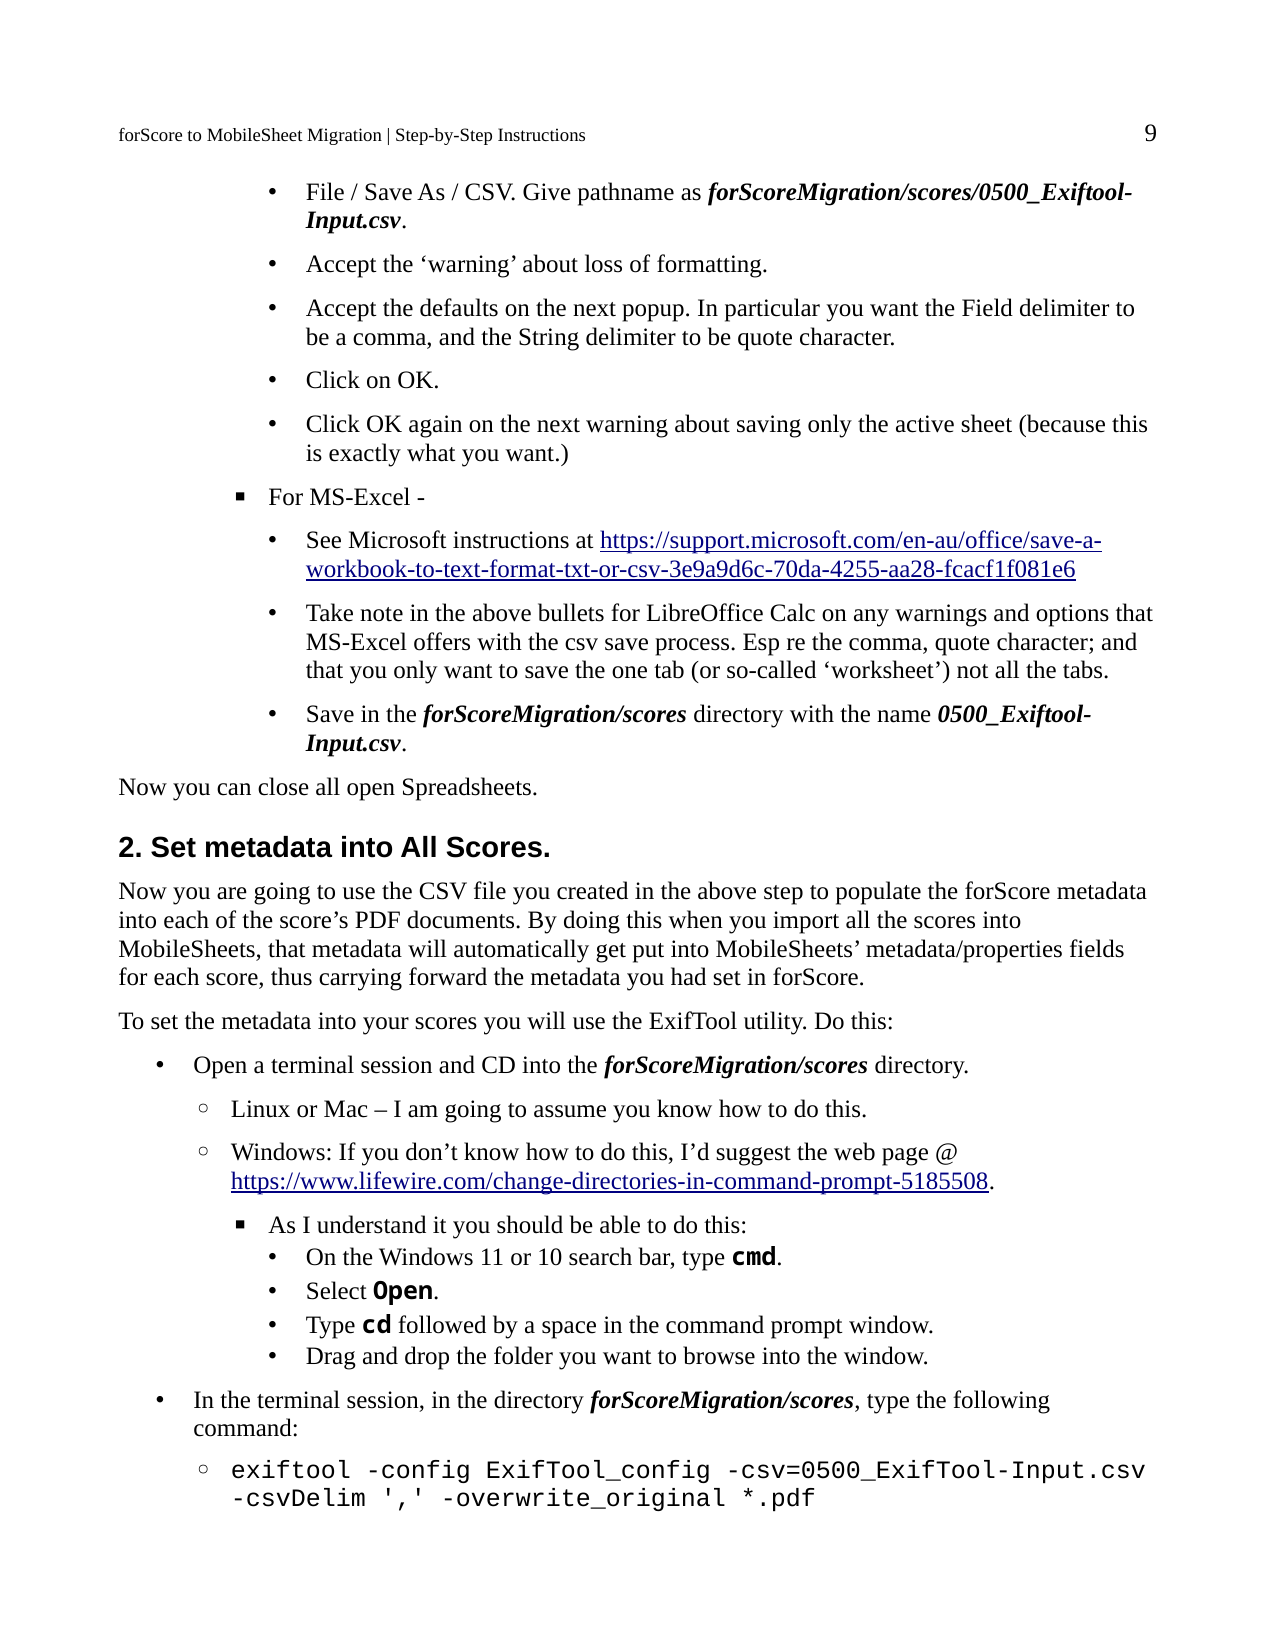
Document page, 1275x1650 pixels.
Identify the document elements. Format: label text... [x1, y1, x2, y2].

list Accept the ‘warning’ about loss of formatting. [268, 249, 1157, 278]
list Click OK again on the next warning about saving only the active sheet (because this is exactly what you want.) [268, 409, 1157, 467]
list Select Open. [268, 1273, 1157, 1307]
text Now you can close all open Spreadsheets. [118, 772, 1157, 801]
list In the terminal session, in the directory forScoreMigration/scores, type the following command: [156, 1385, 1157, 1442]
subtitle 2. Set metadata into All Scores. [118, 830, 1157, 864]
list Click on OK. [268, 366, 1157, 394]
list Save in the forScoreMigration/scores directory with the name 0500_Exiftool-Input.csv. [268, 699, 1157, 757]
list On the Windows 11 or 10 search bar, type cmd. [268, 1239, 1157, 1273]
list For MS-Excel - [231, 482, 1157, 511]
list Linux or Mac – I am going to assume you know how to do this. [193, 1094, 1157, 1122]
list File / Save As / CSV. Give pathname as forScoreMigration/scores/0500_Exiftool-Input.csv. [268, 177, 1157, 234]
list Accept the defaults on the next popup. In particular you want the Field delimiter to be a comma, and the String delimiter to be quote character. [268, 293, 1157, 351]
list Windows: If you don’t know how to do this, I’d suggest the web page @ https://www.lifewire.com/change-directories-in-command-prompt-5185508. [193, 1137, 1157, 1195]
list See Microsoft instructions at https://support.microsoft.com/en-au/office/save-a-workbook-to-text-format-txt-or-csv-3e9a9d6c-70da-4255-aa28-fcacf1f081e6 [268, 526, 1157, 583]
list exiftool -config ExifTool_config -csv=0500_ExifTool-Input.csv -csvDelim ',' -overwrite_original *.pdf [193, 1457, 1157, 1514]
text To set the metadata into your scores you will use the ExifTool utility. Do this: [118, 1006, 1157, 1035]
list As I understand it you should be able to do this: [231, 1210, 1157, 1239]
list Take note in the above bullets for LibreOffice Calc on any warnings and options that MS-Excel offers with the csv save process. Esp re the comma, quote character; and that you only want to save the one tab (or so-called ‘worksheet’) not all the tabs. [268, 598, 1157, 684]
list Drag and drop the folder you want to browse into the window. [268, 1341, 1157, 1370]
text Now you are going to use the CSV file you created in the above step to populate the forScore metadata into each of the score’s PDF documents. By doing this when you import all the scores into MobileSheets, that metadata will automatically get put into MobileSheets’ metadata/properties fields for each score, thus carrying forward the metadata you had set in forScore. [118, 876, 1157, 991]
list Type cd followed by a space in the command prompt window. [268, 1307, 1157, 1341]
list Open a terminal session and CD into the forScoreMigration/scores directory. [156, 1050, 1157, 1079]
